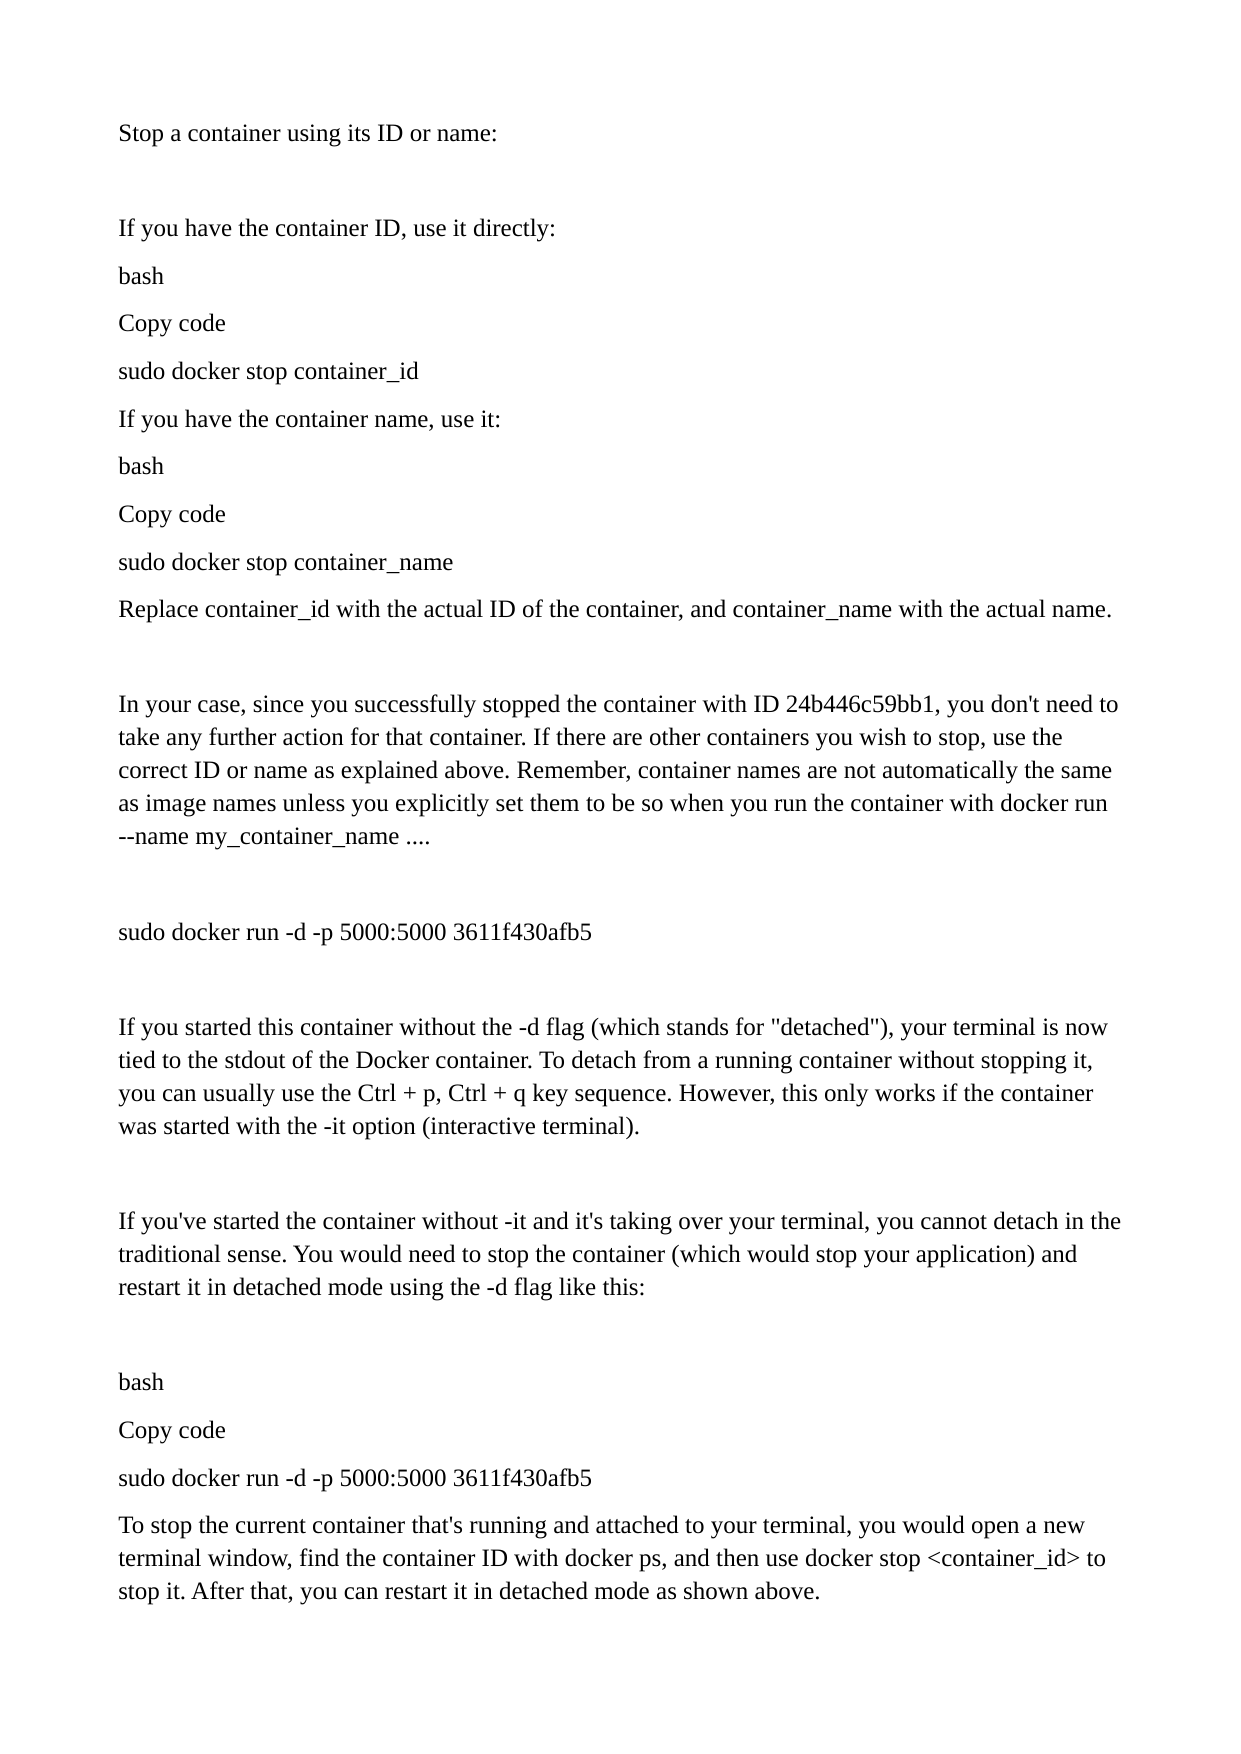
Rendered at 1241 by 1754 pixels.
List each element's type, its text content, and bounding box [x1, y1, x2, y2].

text Replace container_id with the actual ID of the container, and container_name with the actual name. [118, 594, 1122, 623]
text Stop a container using its ID or name: [118, 118, 1122, 147]
text bash [118, 1367, 1122, 1396]
text Copy code [118, 308, 1122, 337]
text If you have the container name, use it: [118, 404, 1122, 432]
text To stop the current container that's running and attached to your terminal, you would open a new terminal window, find the container ID with docker ps, and then use docker stop <container_id> to stop it. After that, you can restart it in detached mode as shown above. [118, 1510, 1122, 1605]
text If you started this container without the -d flag (which stands for "detached"), your terminal is now tied to the stdout of the Docker container. To detach from a running container without stopping it, you can usually use the Ctrl + p, Ctrl + q key sequence. However, this only works if the container was started with the -it option (interactive terminal). [118, 1012, 1122, 1140]
text If you've started the container without -it and it's taking over your terminal, you cannot detach in the traditional sense. You would need to stop the container (which would stop your application) and restart it in detached mode using the -d flag like this: [118, 1206, 1122, 1301]
text bash [118, 261, 1122, 290]
text If you have the container ID, use it directly: [118, 213, 1122, 242]
text sudo docker stop container_name [118, 547, 1122, 575]
text sudo docker stop container_id [118, 356, 1122, 385]
text Copy code [118, 1415, 1122, 1444]
text Copy code [118, 499, 1122, 528]
text sudo docker run -d -p 5000:5000 3611f430afb5 [118, 917, 1122, 945]
text bash [118, 451, 1122, 480]
text sudo docker run -d -p 5000:5000 3611f430afb5 [118, 1463, 1122, 1491]
text In your case, since you successfully stopped the container with ID 24b446c59bb1, you don't need to take any further action for that container. If there are other containers you wish to stop, use the correct ID or name as explained above. Remember, container names are not automatically the same as image names unless you explicitly set them to be so when you run the container with docker run --name my_container_name .... [118, 689, 1122, 850]
